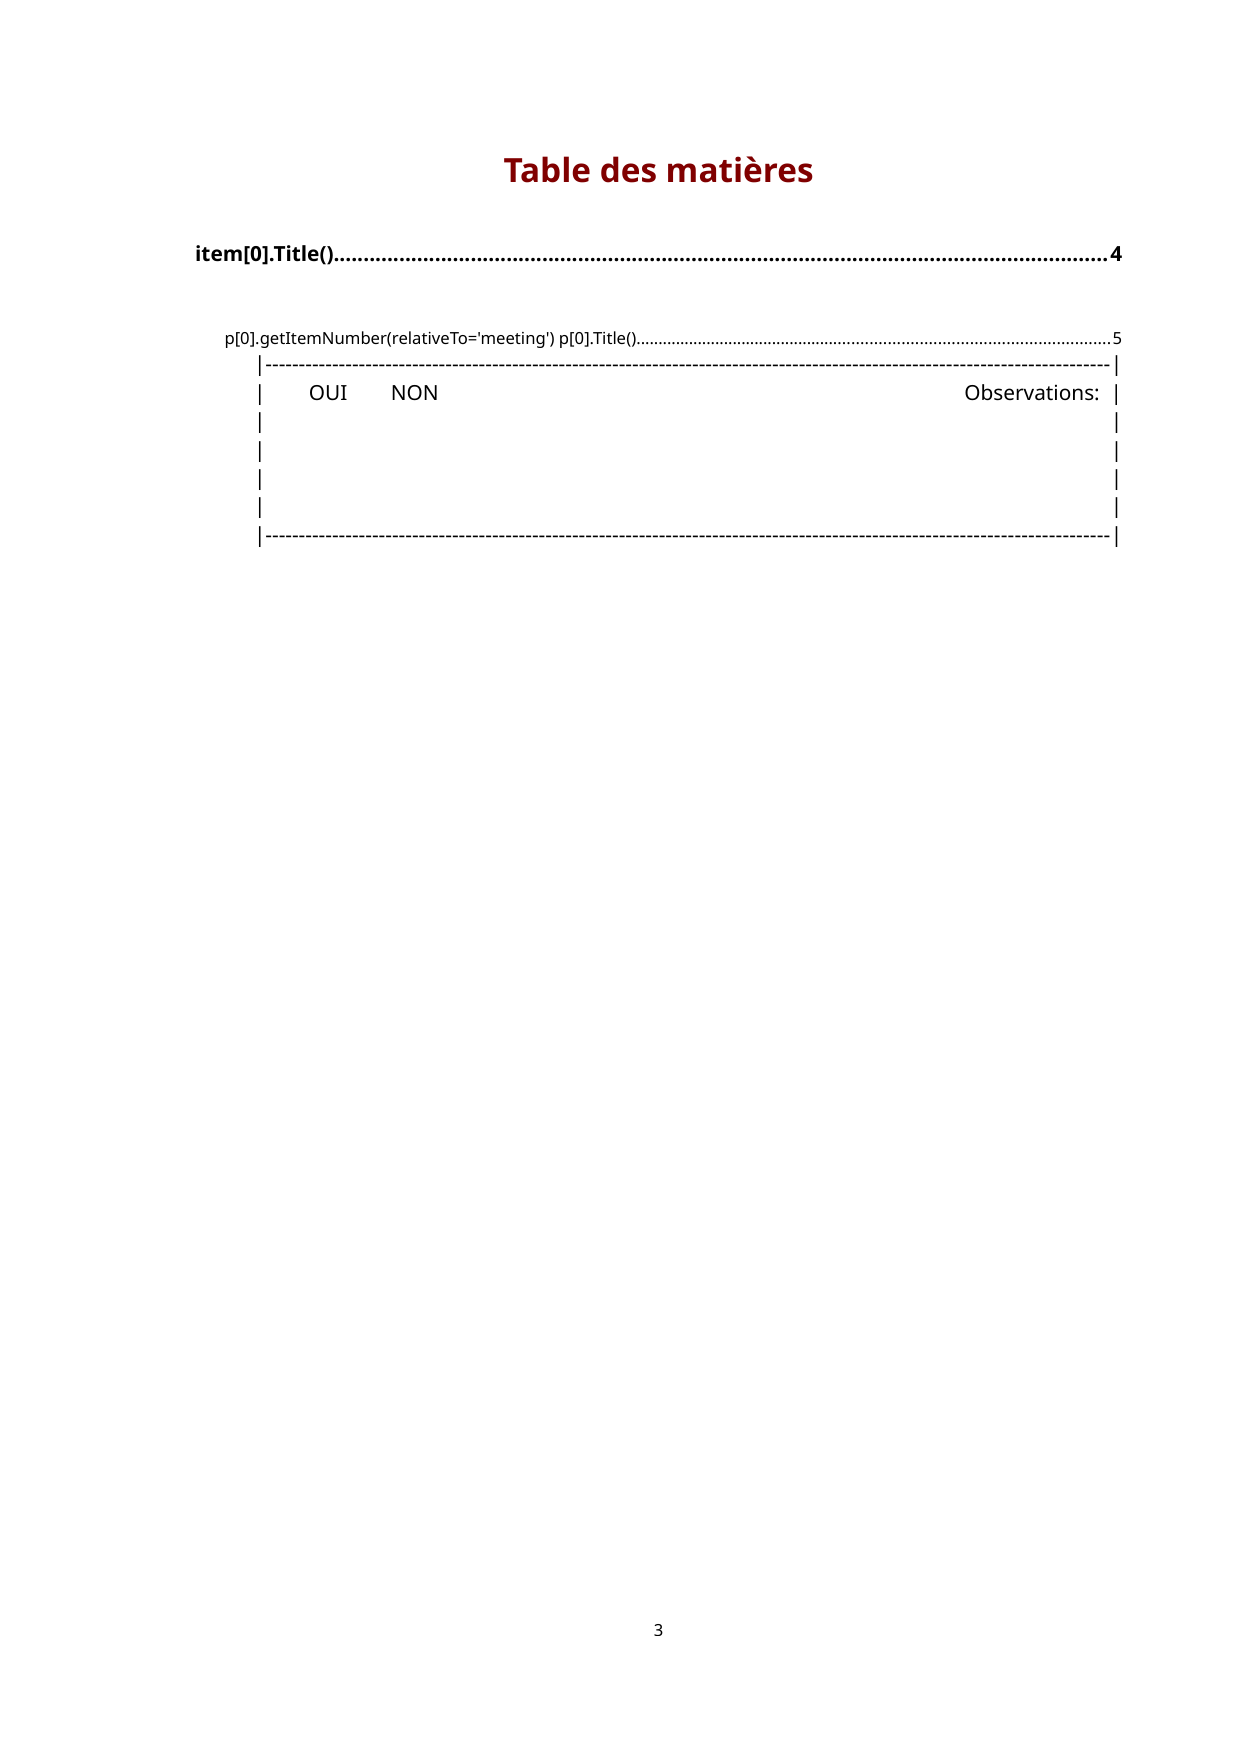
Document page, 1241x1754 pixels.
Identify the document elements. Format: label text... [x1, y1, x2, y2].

text p[0].getItemNumber(relativeTo='meeting') p[0].Title() 5 [224, 327, 1122, 349]
text item[0].Title() 4 [195, 239, 1122, 268]
subtitle Table des matières [195, 147, 1122, 192]
text | | [254, 492, 1122, 520]
text | | [254, 520, 1122, 548]
text | | [254, 463, 1122, 492]
text | | [254, 435, 1122, 463]
text | OUI NON Observations: | [254, 378, 1122, 406]
text | | [254, 349, 1122, 378]
text | | [254, 406, 1122, 435]
